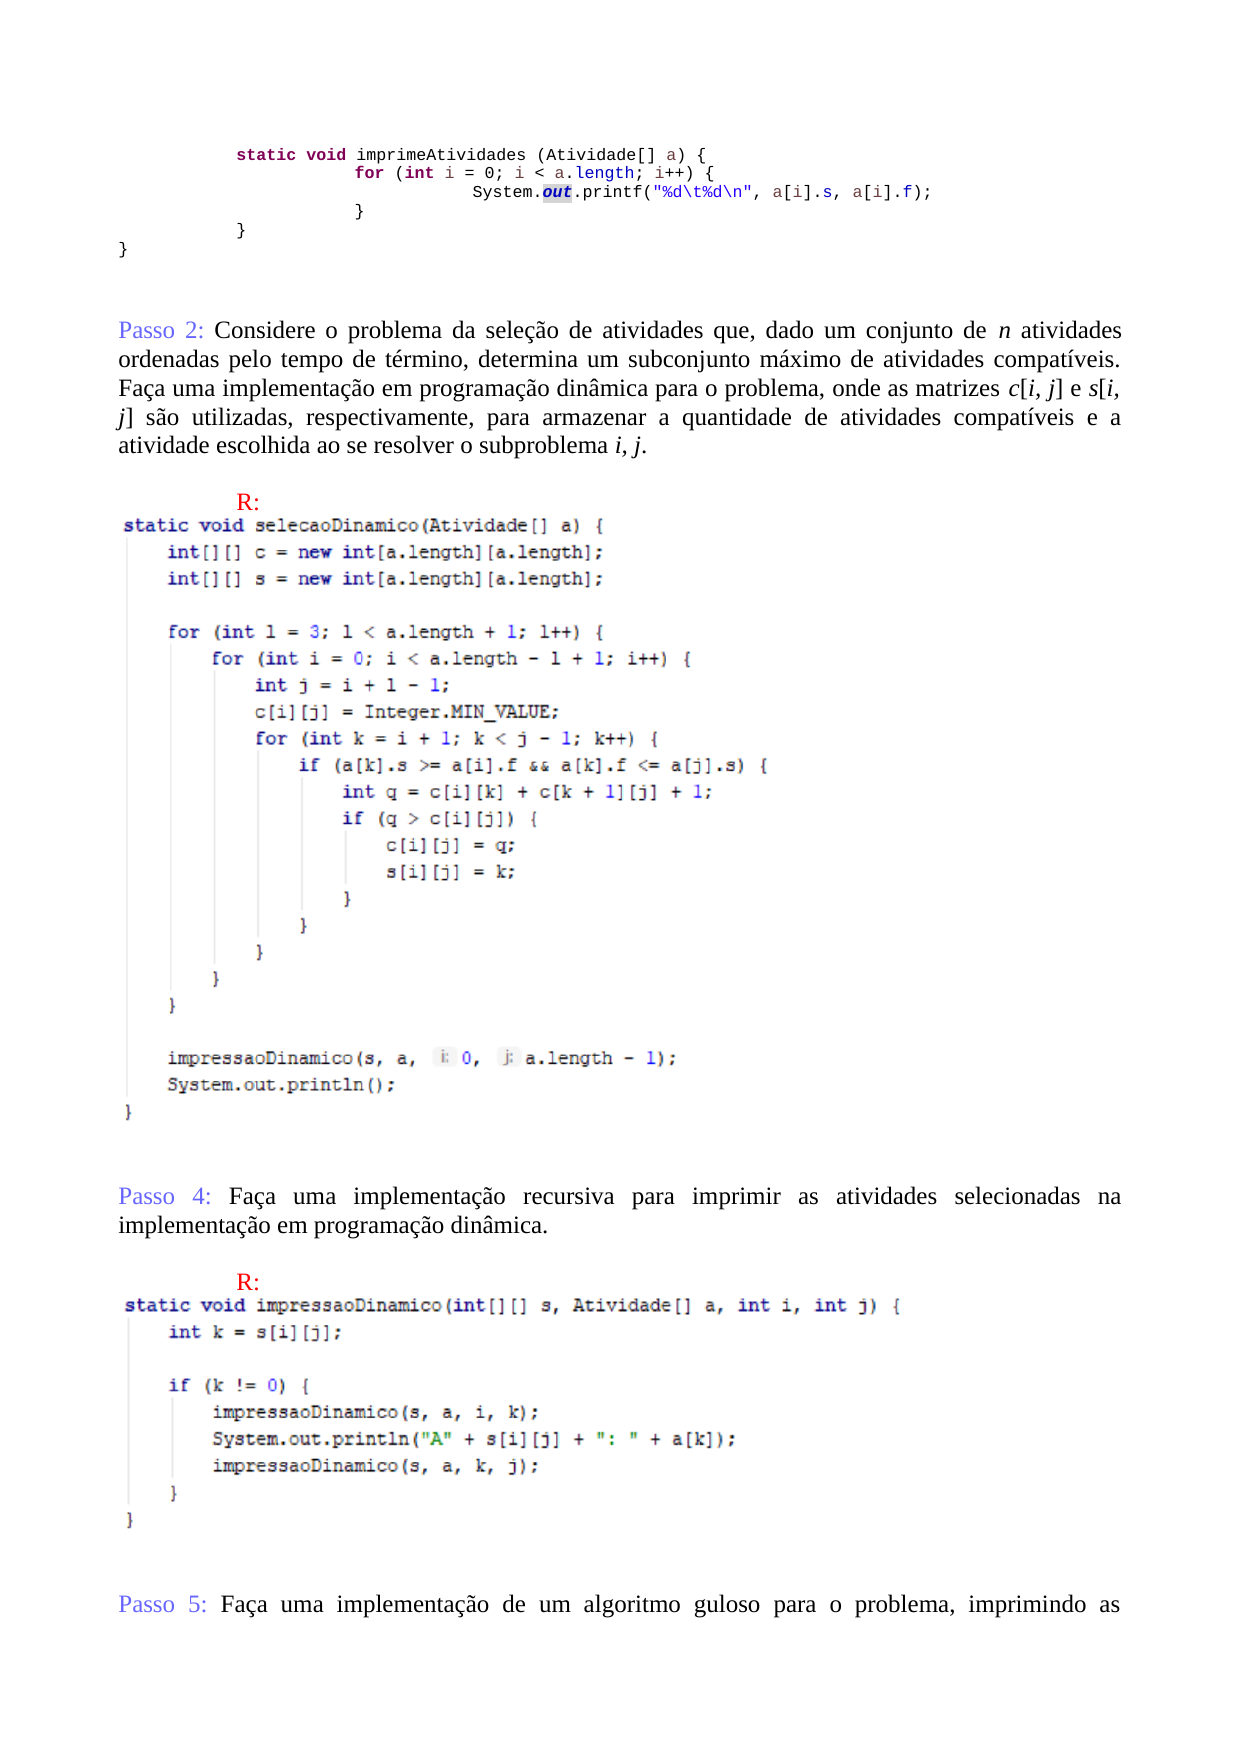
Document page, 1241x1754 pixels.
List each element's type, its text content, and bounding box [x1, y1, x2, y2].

text for (int i = 0; i < a.length; i++) { [118, 165, 1122, 184]
text Passo 5: Faça uma implementação de um algoritmo guloso para o problema, imprimindo as [118, 1589, 1122, 1618]
text Passo 2: Considere o problema da seleção de atividades que, dado um conjunto de n atividades ordenadas pelo tempo de término, determina um subconjunto máximo de atividades compatíveis. Faça uma implementação em programação dinâmica para o problema, onde as matrizes c[i, j] e s[i, j] são utilizadas, respectivamente, para armazenar a quantidade de atividades compatíveis e a atividade escolhida ao se resolver o subproblema i, j. [118, 315, 1122, 459]
text } [118, 240, 1122, 259]
text R: [118, 487, 1122, 516]
text R: [118, 1267, 1122, 1296]
text } [118, 222, 1122, 240]
text static void imprimeAtividades (Atividade[] a) { [118, 146, 1122, 165]
text System.out.printf("%d\t%d\n", a[i].s, a[i].f); [118, 184, 1122, 203]
text Passo 4: Faça uma implementação recursiva para imprimir as atividades selecionadas na implementação em programação dinâmica. [118, 1181, 1122, 1239]
text } [118, 203, 1122, 222]
